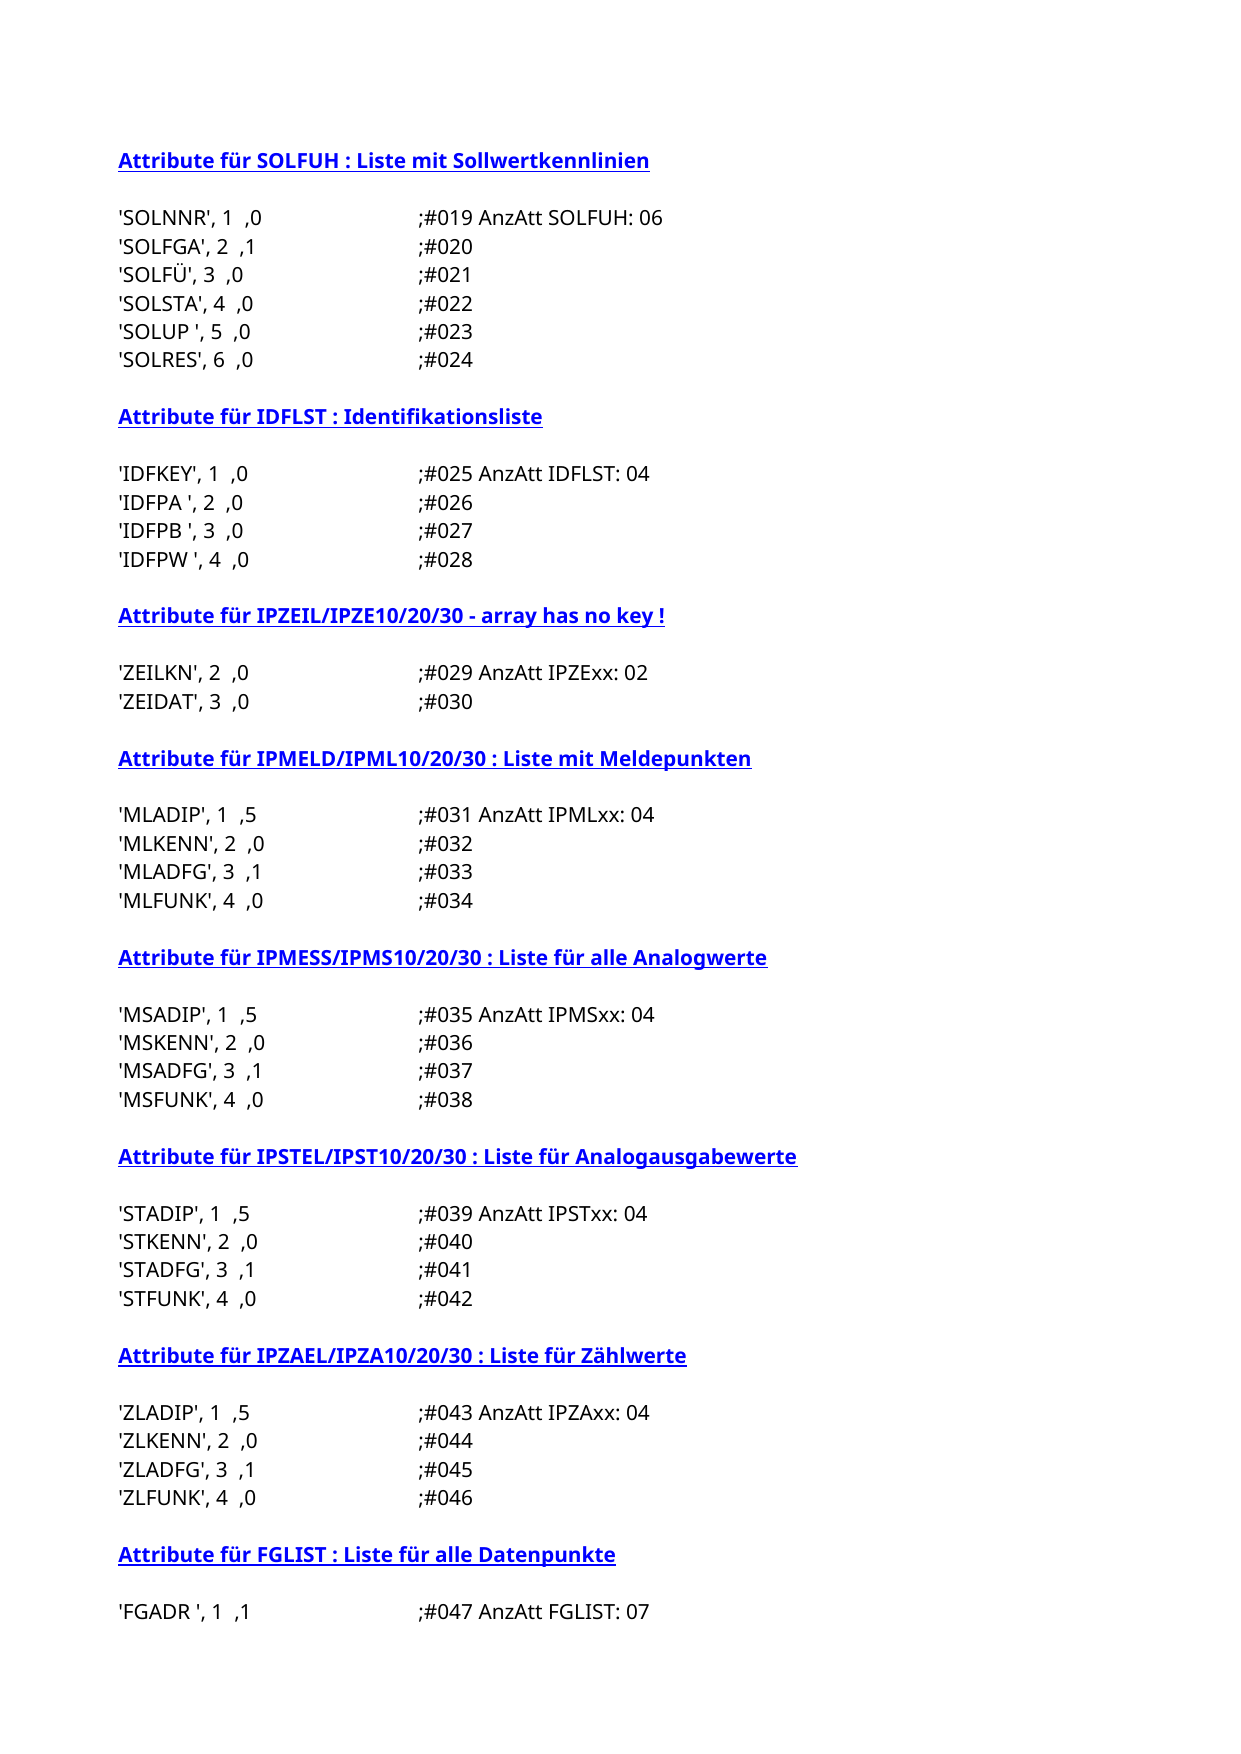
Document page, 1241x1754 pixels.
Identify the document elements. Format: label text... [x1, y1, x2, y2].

text Attribute für IPSTEL/IPST10/20/30 : Liste für Analogausgabewerte [118, 1142, 1122, 1170]
text 'STFUNK', 4 ,0 ;#042 [118, 1284, 1122, 1312]
text Attribute für FGLIST : Liste für alle Datenpunkte [118, 1540, 1122, 1568]
text Attribute für IPZAEL/IPZA10/20/30 : Liste für Zählwerte [118, 1341, 1122, 1369]
text Attribute für IPMESS/IPMS10/20/30 : Liste für alle Analogwerte [118, 943, 1122, 971]
text 'SOLRES', 6 ,0 ;#024 [118, 346, 1122, 374]
text 'MLKENN', 2 ,0 ;#032 [118, 829, 1122, 857]
text Attribute für SOLFUH : Liste mit Sollwertkennlinien [118, 147, 1122, 175]
text 'MSFUNK', 4 ,0 ;#038 [118, 1085, 1122, 1113]
text 'ZEILKN', 2 ,0 ;#029 AnzAtt IPZExx: 02 [118, 658, 1122, 687]
text 'IDFKEY', 1 ,0 ;#025 AnzAtt IDFLST: 04 [118, 459, 1122, 488]
text 'STADFG', 3 ,1 ;#041 [118, 1256, 1122, 1284]
text 'MSADIP', 1 ,5 ;#035 AnzAtt IPMSxx: 04 [118, 1000, 1122, 1028]
text 'SOLNNR', 1 ,0 ;#019 AnzAtt SOLFUH: 06 [118, 203, 1122, 232]
text 'STADIP', 1 ,5 ;#039 AnzAtt IPSTxx: 04 [118, 1199, 1122, 1227]
text 'STKENN', 2 ,0 ;#040 [118, 1227, 1122, 1256]
text 'IDFPA ', 2 ,0 ;#026 [118, 488, 1122, 516]
text Attribute für IPZEIL/IPZE10/20/30 - array has no key ! [118, 602, 1122, 630]
text 'MLADIP', 1 ,5 ;#031 AnzAtt IPMLxx: 04 [118, 801, 1122, 829]
text 'ZLKENN', 2 ,0 ;#044 [118, 1426, 1122, 1455]
text Attribute für IPMELD/IPML10/20/30 : Liste mit Meldepunkten [118, 744, 1122, 772]
text 'MLADFG', 3 ,1 ;#033 [118, 857, 1122, 886]
text 'IDFPW ', 4 ,0 ;#028 [118, 545, 1122, 573]
text 'ZLADIP', 1 ,5 ;#043 AnzAtt IPZAxx: 04 [118, 1398, 1122, 1426]
text 'SOLFÜ', 3 ,0 ;#021 [118, 260, 1122, 289]
text 'IDFPB ', 3 ,0 ;#027 [118, 516, 1122, 545]
text Attribute für IDFLST : Identifikationsliste [118, 402, 1122, 431]
text 'MSKENN', 2 ,0 ;#036 [118, 1028, 1122, 1057]
text 'MLFUNK', 4 ,0 ;#034 [118, 886, 1122, 914]
text 'SOLUP ', 5 ,0 ;#023 [118, 317, 1122, 346]
text 'ZEIDAT', 3 ,0 ;#030 [118, 687, 1122, 715]
text 'FGADR ', 1 ,1 ;#047 AnzAtt FGLIST: 07 [118, 1597, 1122, 1625]
text 'ZLFUNK', 4 ,0 ;#046 [118, 1483, 1122, 1512]
text 'MSADFG', 3 ,1 ;#037 [118, 1057, 1122, 1085]
text 'SOLFGA', 2 ,1 ;#020 [118, 232, 1122, 260]
text 'SOLSTA', 4 ,0 ;#022 [118, 289, 1122, 317]
text 'ZLADFG', 3 ,1 ;#045 [118, 1455, 1122, 1483]
